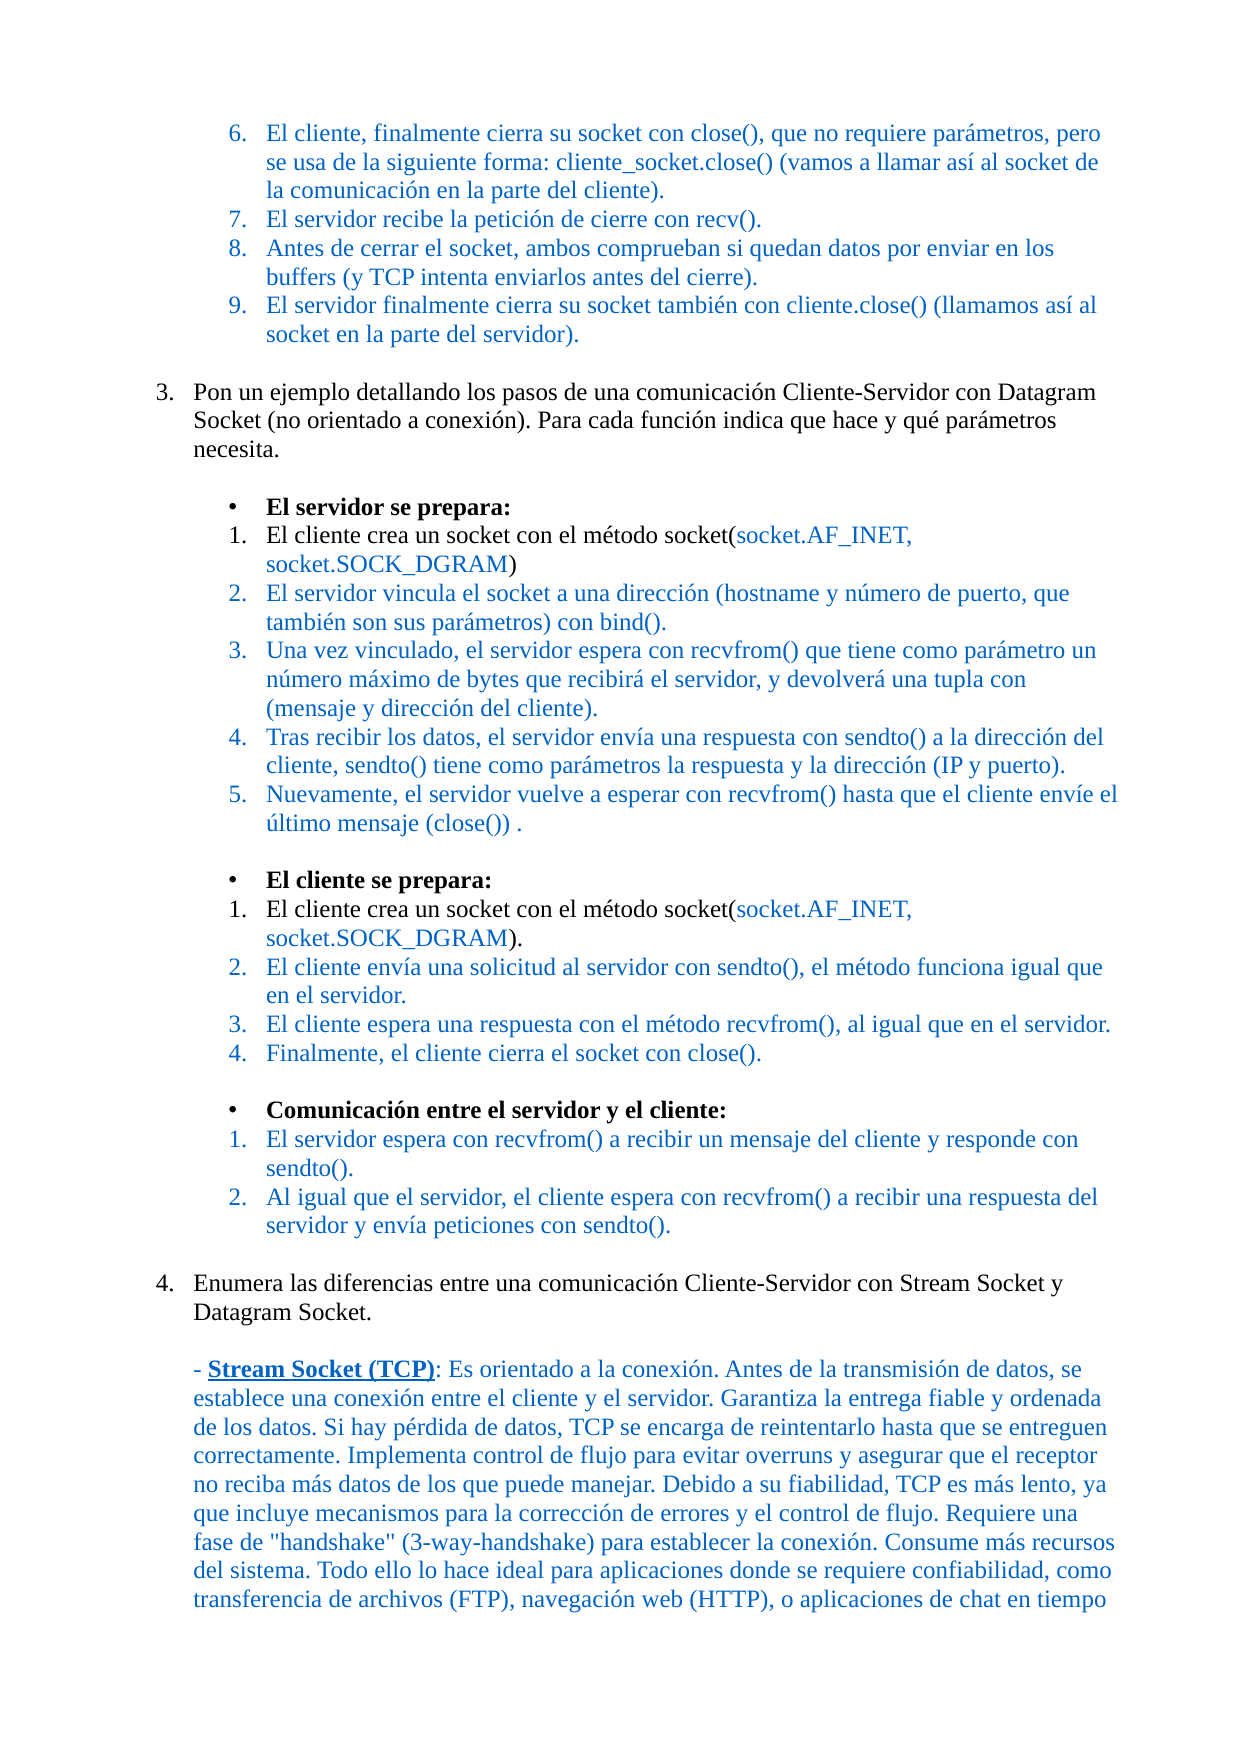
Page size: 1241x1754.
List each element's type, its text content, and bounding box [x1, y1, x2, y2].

list El cliente espera una respuesta con el método recvfrom(), al igual que en el servidor. [228, 1009, 1122, 1038]
list El servidor espera con recvfrom() a recibir un mensaje del cliente y responde con sendto(). [228, 1124, 1122, 1182]
list El cliente crea un socket con el método socket(socket.AF_INET, socket.SOCK_DGRAM). [228, 894, 1122, 952]
list Antes de cerrar el socket, ambos comprueban si quedan datos por enviar en los buffers (y TCP intenta enviarlos antes del cierre). [228, 233, 1122, 291]
list El cliente se prepara: [228, 866, 1122, 894]
list Al igual que el servidor, el cliente espera con recvfrom() a recibir una respuesta del servidor y envía peticiones con sendto(). [228, 1182, 1122, 1239]
list Nuevamente, el servidor vuelve a esperar con recvfrom() hasta que el cliente envíe el último mensaje (close()) . [228, 779, 1122, 866]
list Enumera las diferencias entre una comunicación Cliente-Servidor con Stream Socket y Datagram Socket. [156, 1268, 1122, 1326]
list El servidor finalmente cierra su socket también con cliente.close() (llamamos así al socket en la parte del servidor). [228, 291, 1122, 377]
list El servidor recibe la petición de cierre con recv(). [228, 204, 1122, 233]
list Una vez vinculado, el servidor espera con recvfrom() que tiene como parámetro un número máximo de bytes que recibirá el servidor, y devolverá una tupla con (mensaje y dirección del cliente). [228, 636, 1122, 722]
list Comunicación entre el servidor y el cliente: [228, 1096, 1122, 1124]
list - Stream Socket (TCP): Es orientado a la conexión. Antes de la transmisión de datos, se establece una conexión entre el cliente y el servidor. Garantiza la entrega fiable y ordenada de los datos. Si hay pérdida de datos, TCP se encarga de reintentarlo hasta que se entreguen correctamente. Implementa control de flujo para evitar overruns y asegurar que el receptor no reciba más datos de los que puede manejar. Debido a su fiabilidad, TCP es más lento, ya que incluye mecanismos para la corrección de errores y el control de flujo. Requiere una fase de "handshake" (3-way-handshake) para establecer la conexión. Consume más recursos del sistema. Todo ello lo hace ideal para aplicaciones donde se requiere confiabilidad, como transferencia de archivos (FTP), navegación web (HTTP), o aplicaciones de chat en tiempo [156, 1326, 1122, 1613]
list El servidor se prepara: [228, 492, 1122, 521]
list El cliente, finalmente cierra su socket con close(), que no requiere parámetros, pero se usa de la siguiente forma: cliente_socket.close() (vamos a llamar así al socket de la comunicación en la parte del cliente). [228, 118, 1122, 204]
list Pon un ejemplo detallando los pasos de una comunicación Cliente-Servidor con Datagram Socket (no orientado a conexión). Para cada función indica que hace y qué parámetros necesita. [156, 377, 1122, 492]
list El cliente crea un socket con el método socket(socket.AF_INET, socket.SOCK_DGRAM) [228, 521, 1122, 578]
list El cliente envía una solicitud al servidor con sendto(), el método funciona igual que en el servidor. [228, 952, 1122, 1009]
list El servidor vincula el socket a una dirección (hostname y número de puerto, que también son sus parámetros) con bind(). [228, 578, 1122, 636]
list Tras recibir los datos, el servidor envía una respuesta con sendto() a la dirección del cliente, sendto() tiene como parámetros la respuesta y la dirección (IP y puerto). [228, 722, 1122, 779]
list Finalmente, el cliente cierra el socket con close(). [228, 1038, 1122, 1096]
